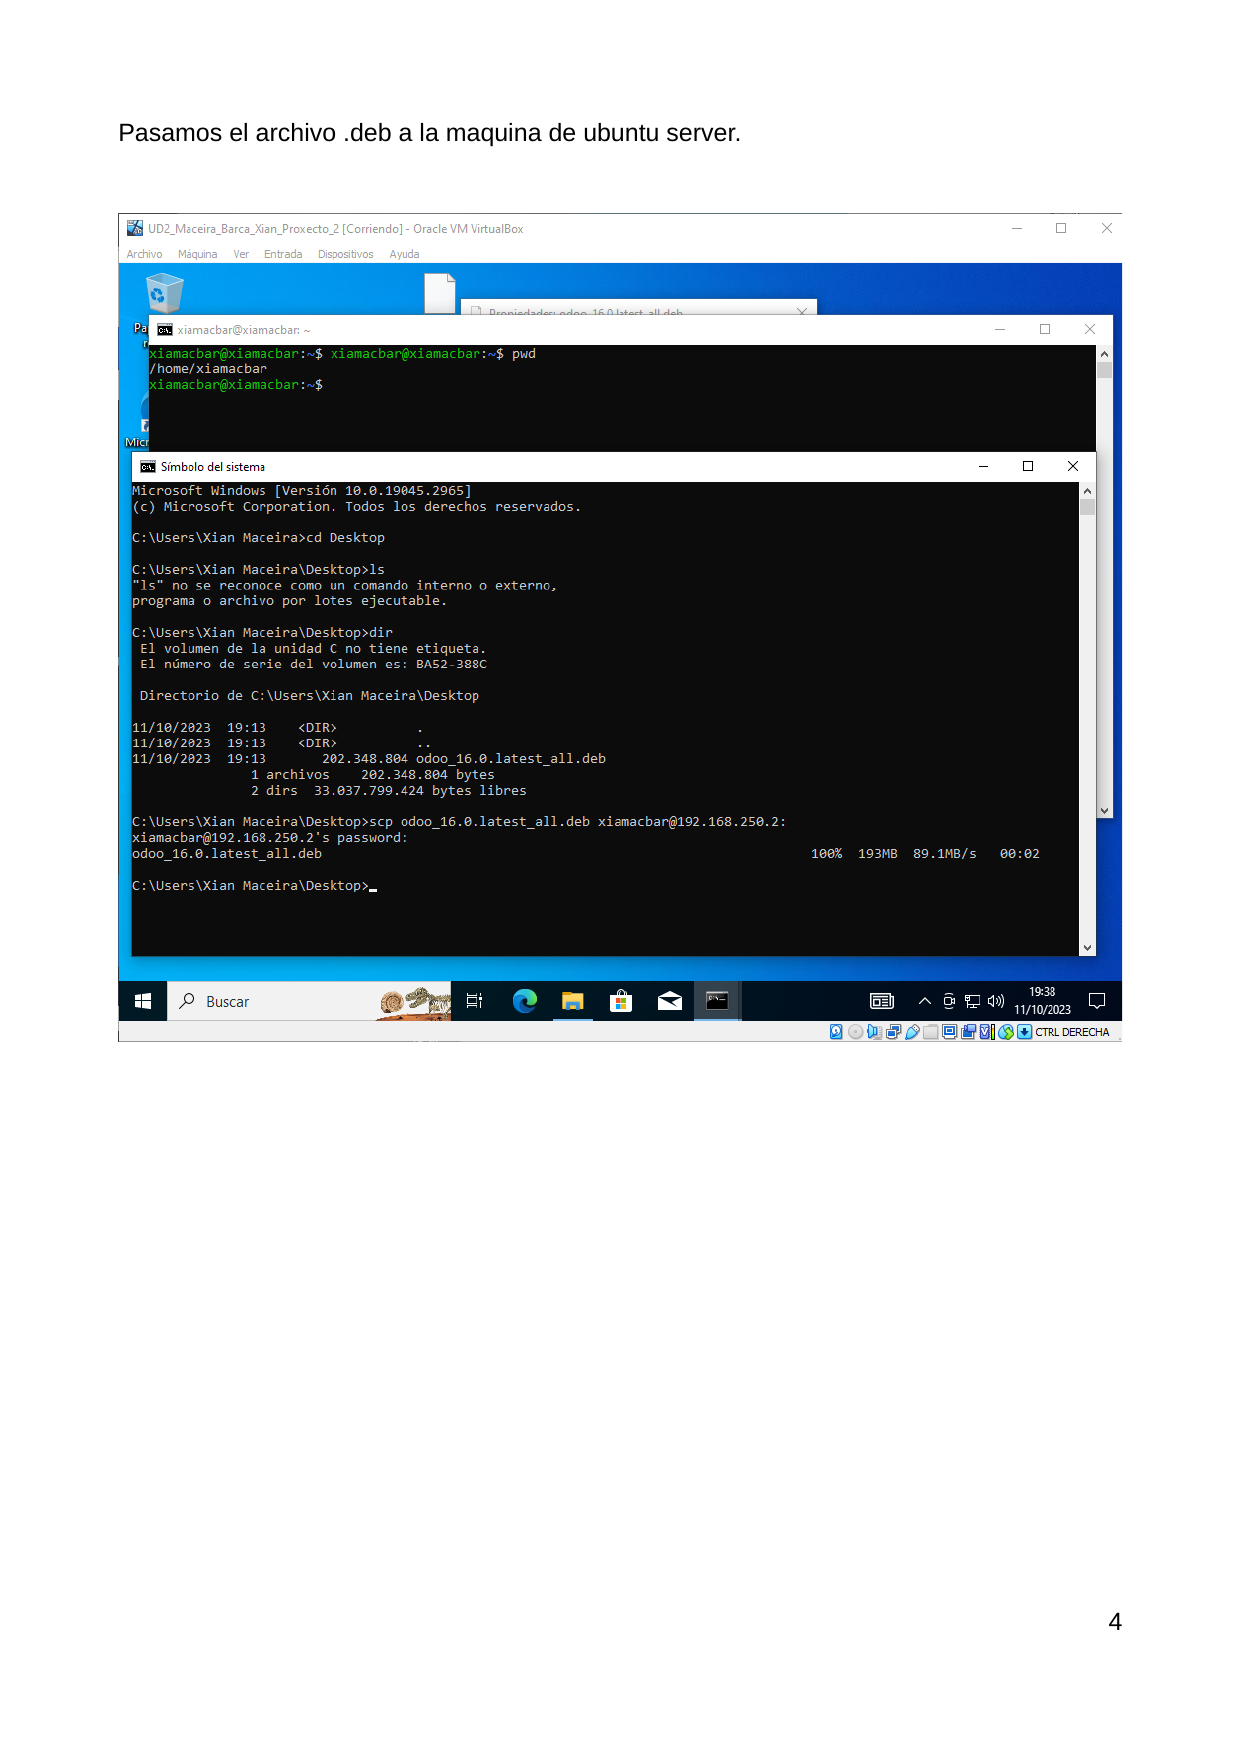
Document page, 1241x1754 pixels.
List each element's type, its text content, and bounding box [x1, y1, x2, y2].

text Pasamos el archivo .deb a la maquina de ubuntu server. [118, 118, 1122, 147]
picture [126, 439, 141, 445]
picture [118, 213, 1123, 1042]
picture [118, 321, 140, 331]
